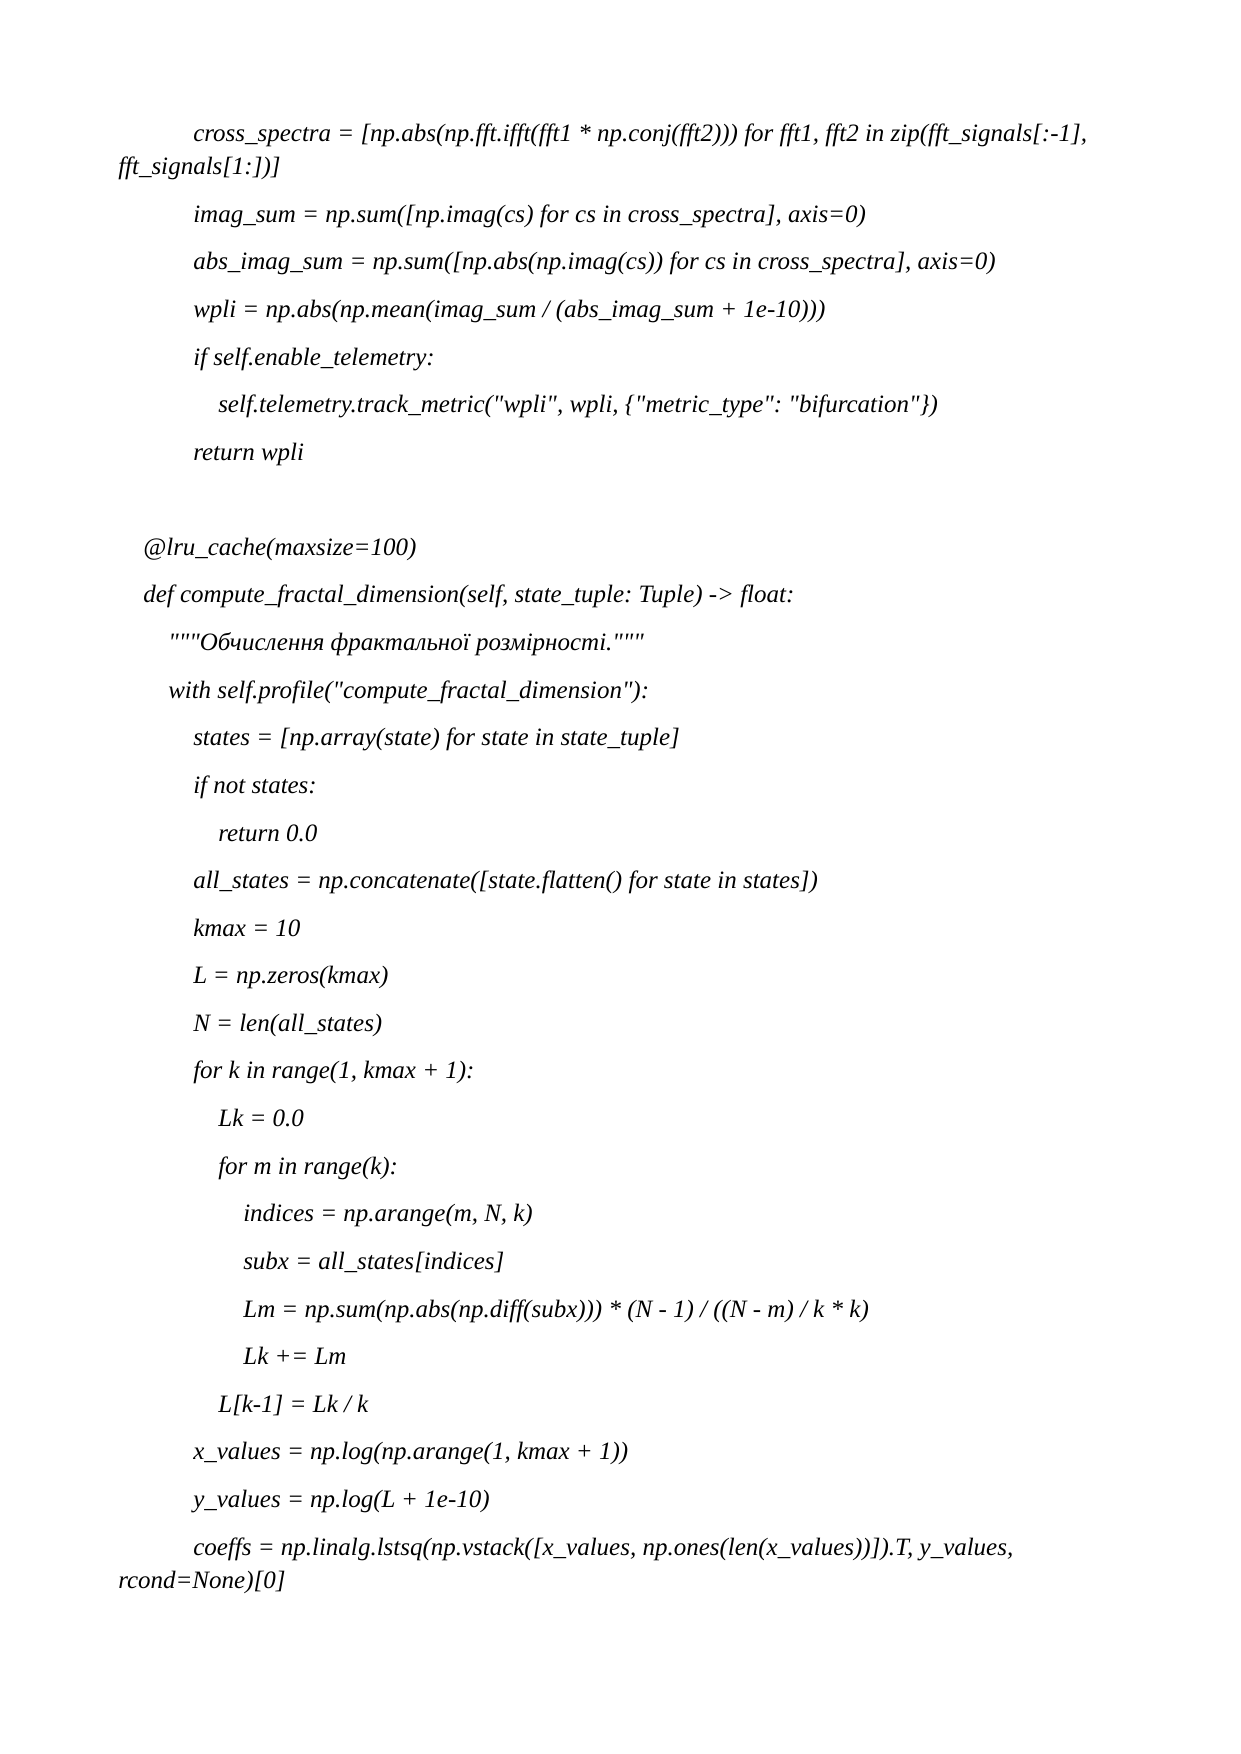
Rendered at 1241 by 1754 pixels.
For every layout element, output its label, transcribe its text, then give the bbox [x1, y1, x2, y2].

text x_values = np.log(np.arange(1, kmax + 1)) [118, 1436, 1122, 1465]
text Lk = 0.0 [118, 1103, 1122, 1132]
text subx = all_states[indices] [118, 1246, 1122, 1275]
text imag_sum = np.sum([np.imag(cs) for cs in cross_spectra], axis=0) [118, 199, 1122, 227]
text L = np.zeros(kmax) [118, 960, 1122, 989]
text y_values = np.log(L + 1e-10) [118, 1484, 1122, 1513]
text return 0.0 [118, 818, 1122, 846]
text if self.enable_telemetry: [118, 342, 1122, 370]
text for m in range(k): [118, 1151, 1122, 1179]
text for k in range(1, kmax + 1): [118, 1056, 1122, 1084]
text kmax = 10 [118, 913, 1122, 942]
text all_states = np.concatenate([state.flatten() for state in states]) [118, 865, 1122, 894]
text wpli = np.abs(np.mean(imag_sum / (abs_imag_sum + 1e-10))) [118, 294, 1122, 323]
text Lm = np.sum(np.abs(np.diff(subx))) * (N - 1) / ((N - m) / k * k) [118, 1294, 1122, 1322]
text @lru_cache(maxsize=100) [118, 532, 1122, 561]
text with self.profile("compute_fractal_dimension"): [118, 675, 1122, 703]
text return wpli [118, 437, 1122, 466]
text def compute_fractal_dimension(self, state_tuple: Tuple) -> float: [118, 579, 1122, 608]
text states = [np.array(state) for state in state_tuple] [118, 722, 1122, 751]
text indices = np.arange(m, N, k) [118, 1198, 1122, 1227]
text if not states: [118, 770, 1122, 799]
text N = len(all_states) [118, 1008, 1122, 1037]
text abs_imag_sum = np.sum([np.abs(np.imag(cs)) for cs in cross_spectra], axis=0) [118, 246, 1122, 275]
text self.telemetry.track_metric("wpli", wpli, {"metric_type": "bifurcation"}) [118, 389, 1122, 418]
text Lk += Lm [118, 1341, 1122, 1370]
text cross_spectra = [np.abs(np.fft.ifft(fft1 * np.conj(fft2))) for fft1, fft2 in zip(fft_signals[:-1], fft_signals[1:])] [118, 118, 1122, 180]
text coeffs = np.linalg.lstsq(np.vstack([x_values, np.ones(len(x_values))]).T, y_values, rcond=None)[0] [118, 1532, 1122, 1593]
text """Обчислення фрактальної розмірності.""" [118, 627, 1122, 656]
text L[k-1] = Lk / k [118, 1389, 1122, 1418]
